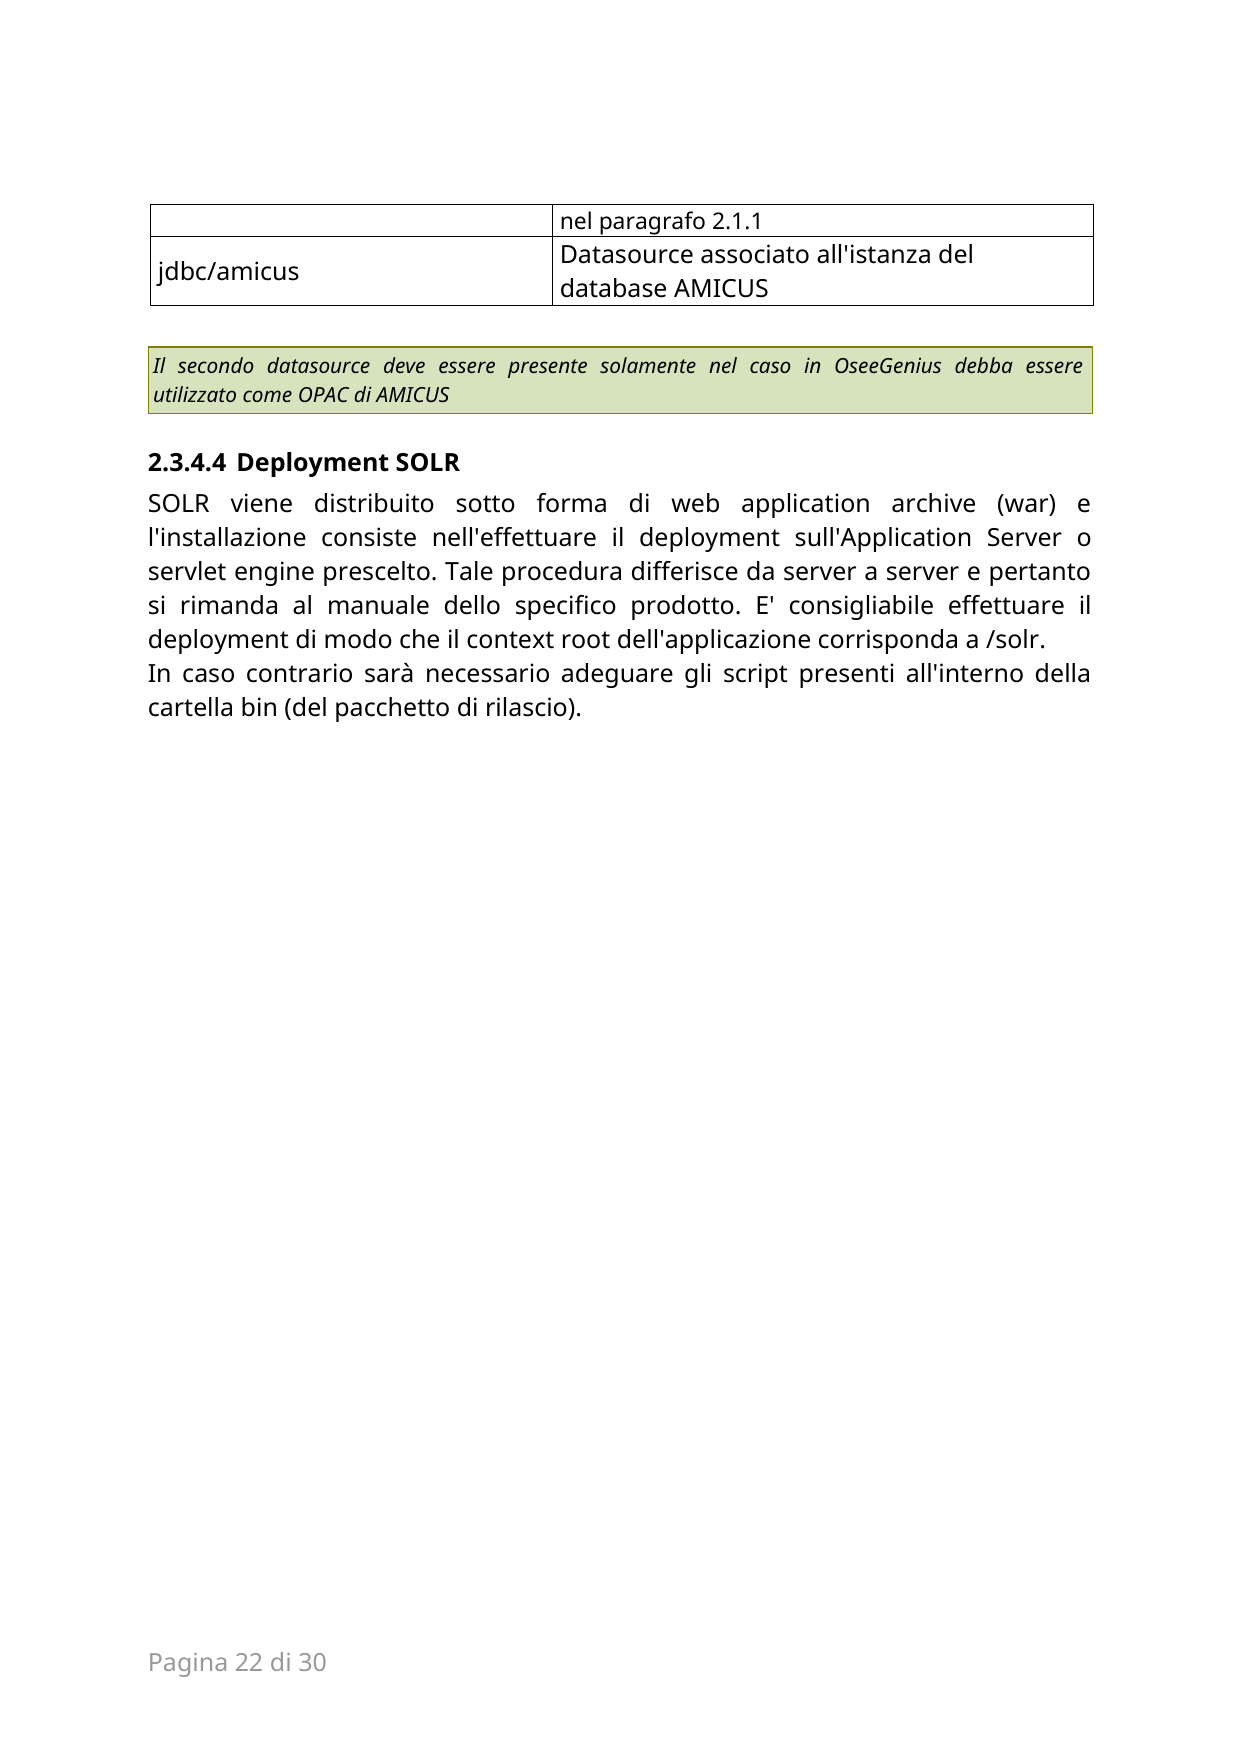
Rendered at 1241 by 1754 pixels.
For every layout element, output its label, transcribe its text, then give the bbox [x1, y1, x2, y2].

table_cell nel paragrafo 2.1.1 [553, 205, 1093, 236]
table_cell jdbc/amicus [151, 237, 552, 305]
table_cell [151, 205, 552, 236]
text SOLR viene distribuito sotto forma di web application archive (war) e l'installazione consiste nell'effettuare il deployment sull'Application Server o servlet engine prescelto. Tale procedura differisce da server a server e pertanto si rimanda al manuale dello specifico prodotto. E' consigliabile effettuare il deployment di modo che il context root dell'applicazione corrisponda a /solr. [148, 485, 1093, 656]
list Il secondo datasource deve essere presente solamente nel caso in OseeGenius debba essere utilizzato come OPAC di AMICUS [149, 348, 1092, 413]
text In caso contrario sarà necessario adeguare gli script presenti all'interno della cartella bin (del pacchetto di rilascio). [148, 656, 1093, 724]
subtitle Deployment SOLR [148, 445, 1093, 479]
table_cell Datasource associato all'istanza del database AMICUS [553, 237, 1093, 305]
